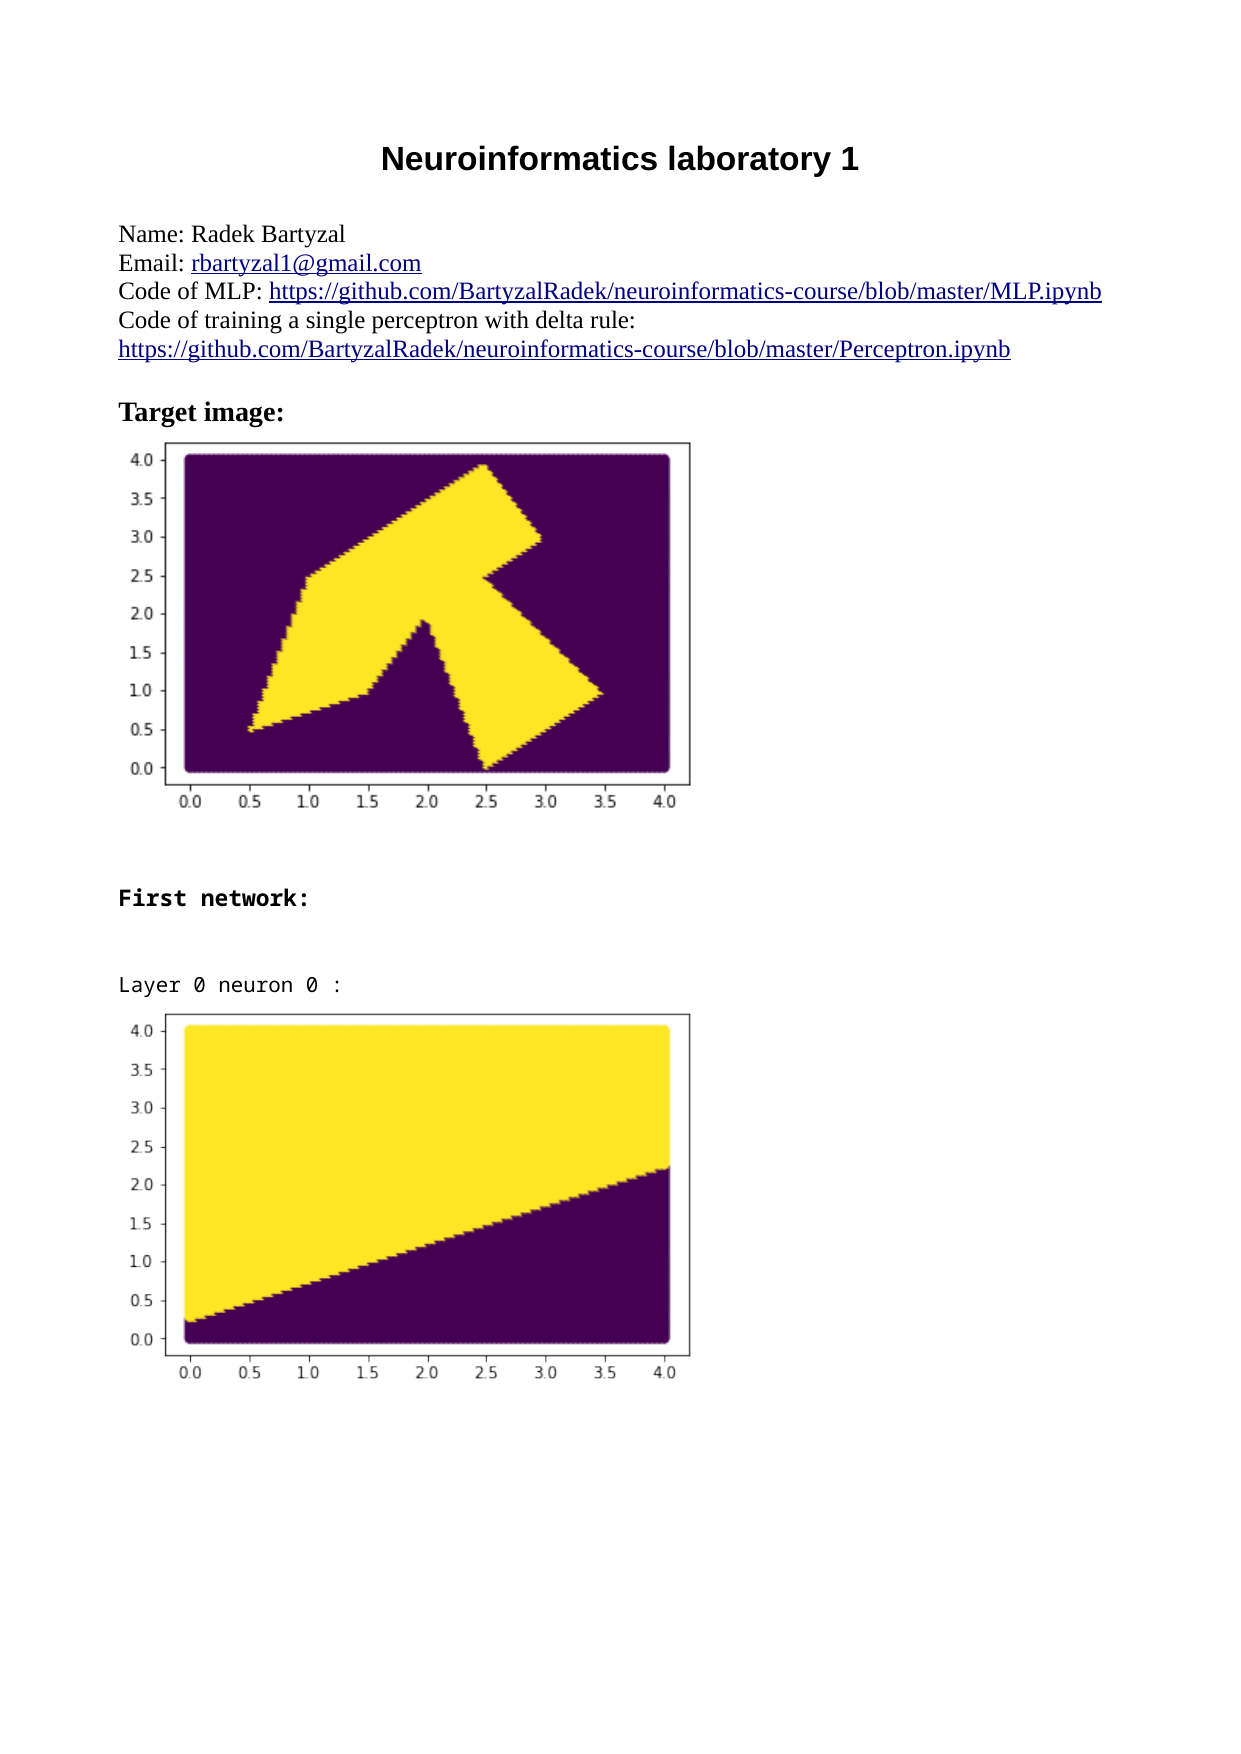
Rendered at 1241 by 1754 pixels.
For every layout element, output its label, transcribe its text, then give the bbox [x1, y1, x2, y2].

subtitle Neuroinformatics laboratory 1 [118, 139, 1122, 178]
text Code of MLP: https://github.com/BartyzalRadek/neuroinformatics-course/blob/master/MLP.ipynb [118, 276, 1122, 305]
text Code of training a single perceptron with delta rule: https://github.com/BartyzalRadek/neuroinformatics-course/blob/master/Perceptron.ipynb [118, 305, 1122, 363]
text First network: [118, 882, 1122, 913]
text Target image: [118, 395, 1122, 427]
text Layer 0 neuron 0 : [118, 970, 1122, 998]
picture [118, 427, 704, 822]
picture [118, 998, 704, 1393]
text Name: Radek Bartyzal [118, 219, 1122, 248]
text Email: rbartyzal1@gmail.com [118, 248, 1122, 276]
